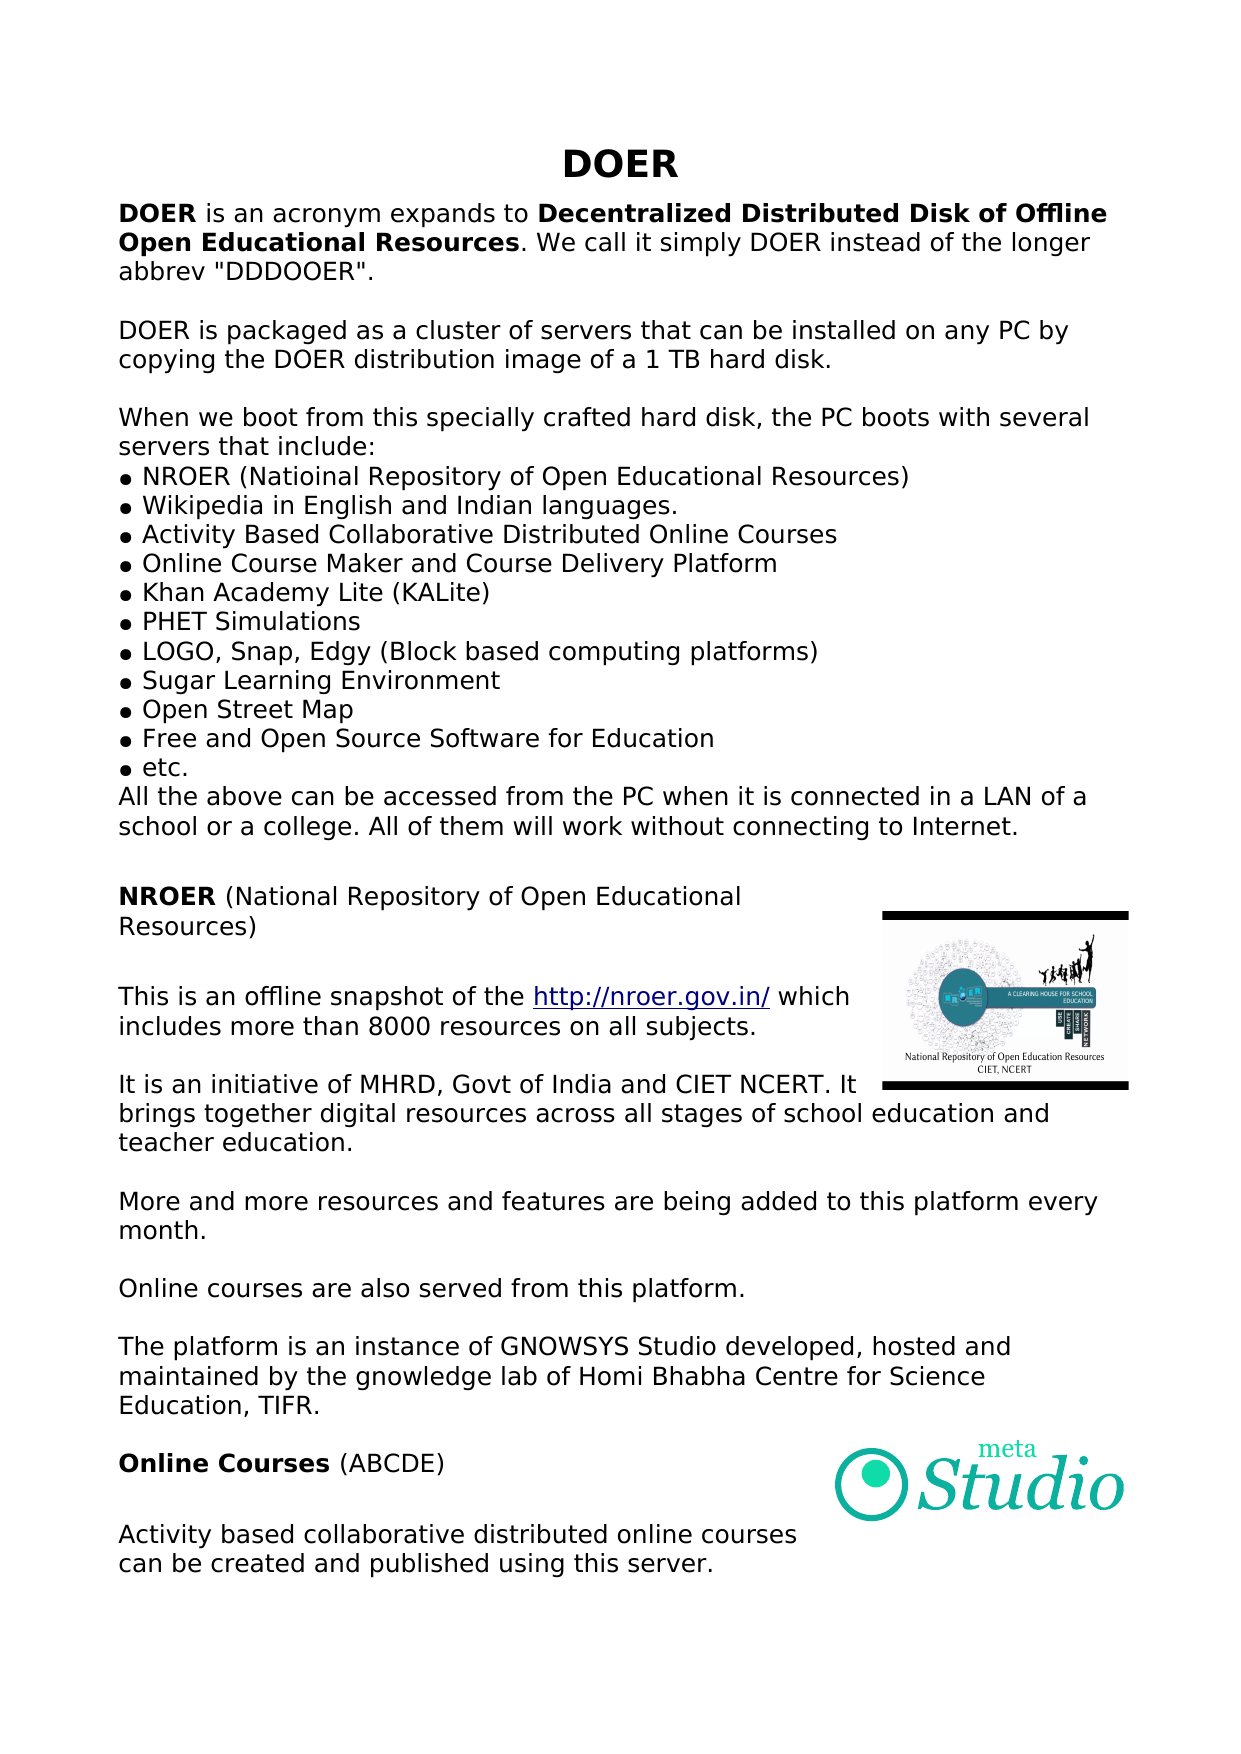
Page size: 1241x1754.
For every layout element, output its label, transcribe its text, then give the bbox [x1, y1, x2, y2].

text It is an initiative of MHRD, Govt of India and CIET NCERT. It brings together digital resources across all stages of school education and teacher education. [118, 1070, 1122, 1158]
text NROER (National Repository of Open Educational Resources) [118, 883, 1122, 941]
text Online courses are also served from this platform. [118, 1274, 1122, 1303]
text When we boot from this specially crafted hard disk, the PC boots with several servers that include: [118, 403, 1122, 462]
list Free and Open Source Software for Education [118, 724, 1122, 753]
list Activity Based Collaborative Distributed Online Courses [118, 520, 1122, 549]
list LOGO, Snap, Edgy (Block based computing platforms) [118, 637, 1122, 666]
text The platform is an instance of GNOWSYS Studio developed, hosted and maintained by the gnowledge lab of Homi Bhabha Centre for Science Education, TIFR. [118, 1333, 1122, 1420]
text This is an offline snapshot of the http://nroer.gov.in/ which includes more than 8000 resources on all subjects. [118, 983, 882, 1041]
list NROER (Natioinal Repository of Open Educational Resources) [118, 462, 1122, 491]
list Open Street Map [118, 695, 1122, 724]
list etc. [118, 753, 1122, 783]
text Activity based collaborative distributed online courses can be created and published using this server. [118, 1520, 1122, 1578]
text [884, 1449, 1122, 1478]
text Online Courses (ABCDE) [118, 1449, 859, 1478]
list Wikipedia in English and Indian languages. [118, 491, 1122, 520]
list Khan Academy Lite (KALite) [118, 578, 1122, 608]
text [843, 1455, 901, 1478]
title DOER [118, 143, 1122, 187]
list Sugar Learning Environment [118, 666, 1122, 695]
picture [882, 911, 1129, 1090]
text DOER is packaged as a cluster of servers that can be installed on any PC by copying the DOER distribution image of a 1 TB hard disk. [118, 316, 1122, 374]
list PHET Simulations [118, 608, 1122, 637]
list Online Course Maker and Course Delivery Platform [118, 549, 1122, 578]
text More and more resources and features are being added to this platform every month. [118, 1187, 1122, 1245]
text DOER is an acronym expands to Decentralized Distributed Disk of Offline Open Educational Resources. We call it simply DOER instead of the longer abbrev "DDDOOER". [118, 199, 1122, 287]
text All the above can be accessed from the PC when it is connected in a LAN of a school or a college. All of them will work without connecting to Internet. [118, 783, 1122, 841]
